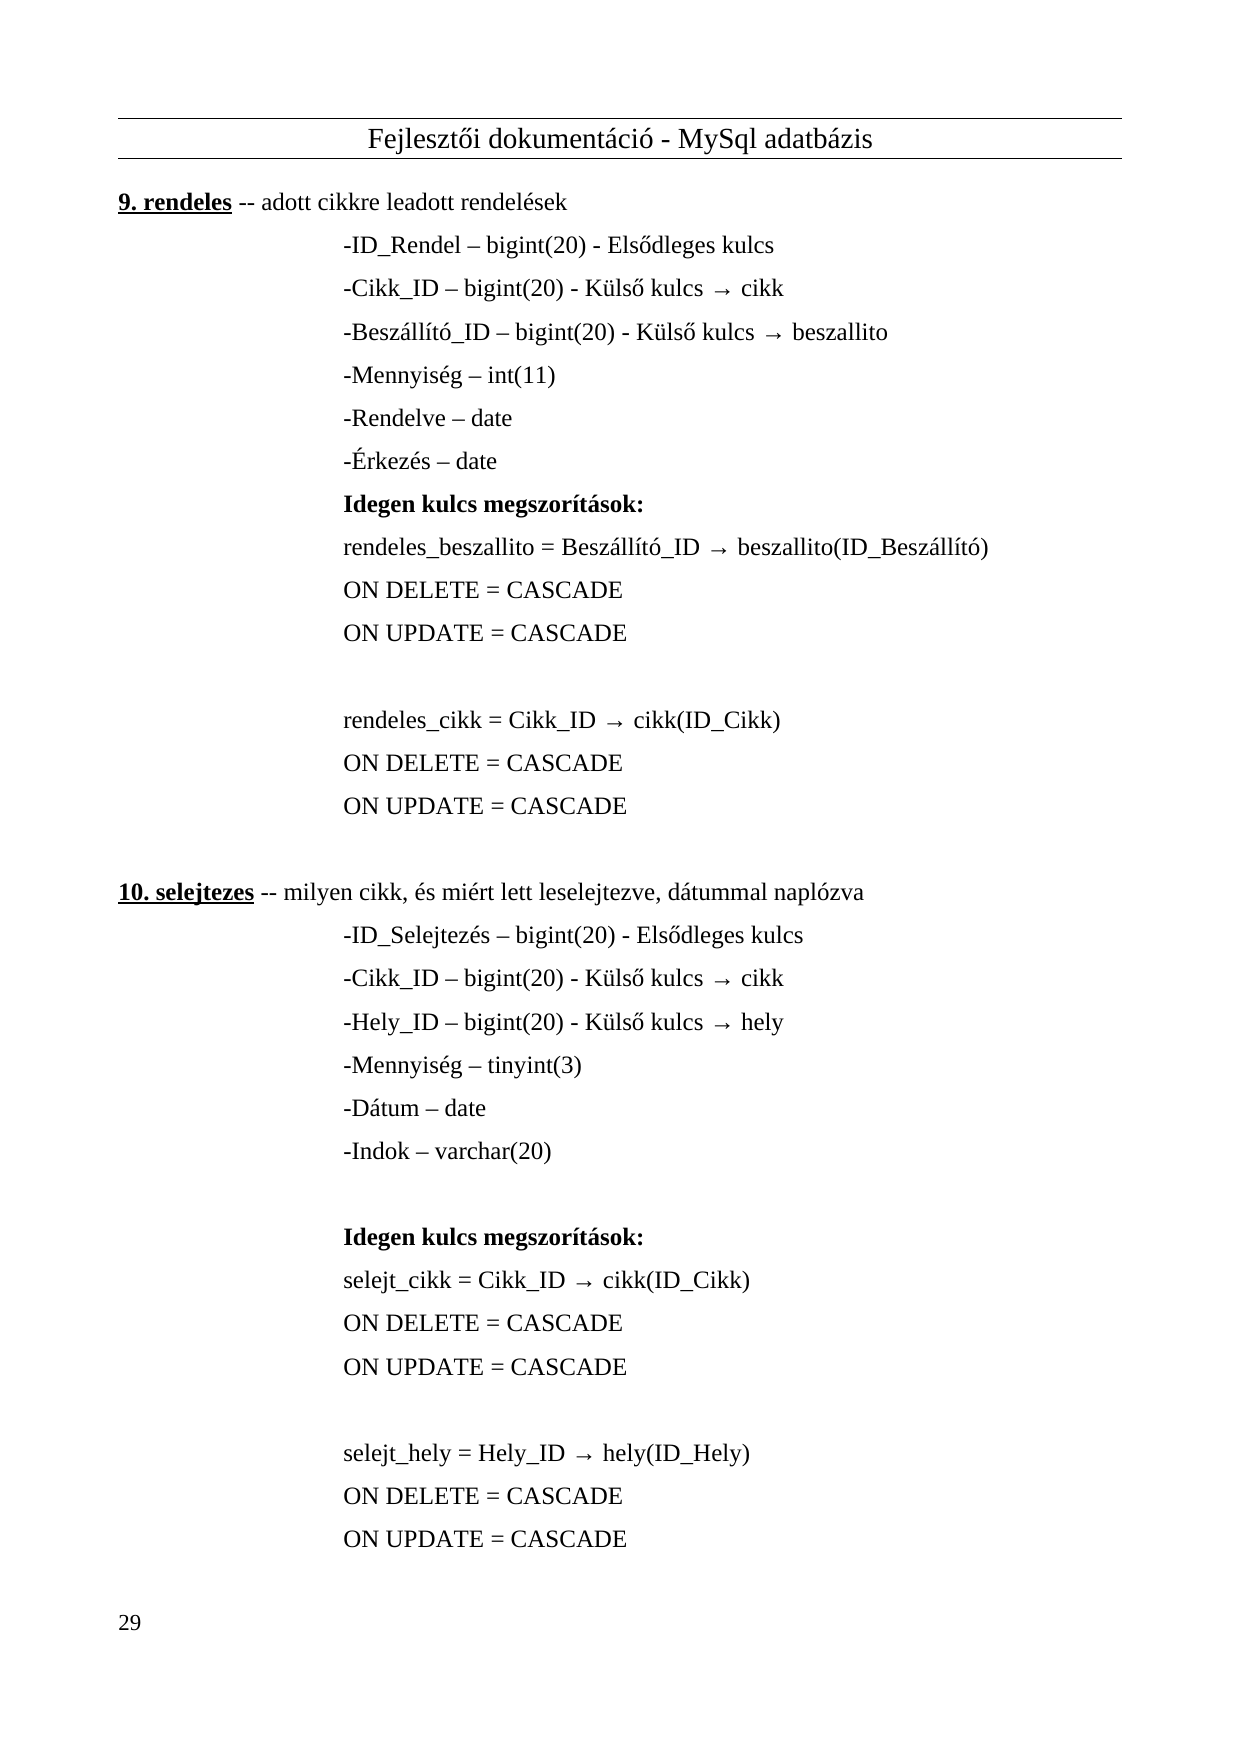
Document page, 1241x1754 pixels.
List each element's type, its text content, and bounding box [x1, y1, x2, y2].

text ON UPDATE = CASCADE [118, 1524, 1122, 1553]
text selejt_hely = Hely_ID → hely(ID_Hely) [118, 1438, 1122, 1467]
text 9. rendeles -- adott cikkre leadott rendelések [118, 187, 803, 216]
text -Rendelve – date [118, 403, 1122, 432]
text -Hely_ID – bigint(20) - Külső kulcs → hely [118, 1007, 1122, 1035]
text Idegen kulcs megszorítások: [118, 489, 1122, 518]
text -Beszállító_ID – bigint(20) - Külső kulcs → beszallito [118, 317, 1122, 345]
text -ID_Selejtezés – bigint(20) - Elsődleges kulcs [118, 920, 1122, 949]
text -Mennyiség – int(11) [118, 360, 1122, 388]
text -ID_Rendel – bigint(20) - Elsődleges kulcs [118, 230, 1122, 259]
text -Dátum – date [118, 1093, 1122, 1122]
text selejt_cikk = Cikk_ID → cikk(ID_Cikk) [118, 1265, 1122, 1294]
text -Érkezés – date [118, 446, 1122, 475]
text ON DELETE = CASCADE [118, 575, 1122, 604]
text rendeles_beszallito = Beszállító_ID → beszallito(ID_Beszállító) [118, 532, 1122, 561]
text ON DELETE = CASCADE [118, 1481, 1122, 1510]
text -Indok – varchar(20) [118, 1136, 1122, 1165]
text rendeles_cikk = Cikk_ID → cikk(ID_Cikk) [118, 705, 1122, 733]
text Idegen kulcs megszorítások: [118, 1222, 1122, 1251]
text -Cikk_ID – bigint(20) - Külső kulcs → cikk [118, 273, 1122, 302]
text ON UPDATE = CASCADE [118, 618, 1122, 647]
text -Cikk_ID – bigint(20) - Külső kulcs → cikk [118, 963, 1122, 992]
text 10. selejtezes -- milyen cikk, és miért lett leselejtezve, dátummal naplózva [118, 877, 1122, 906]
text ON UPDATE = CASCADE [118, 791, 1122, 820]
text ON DELETE = CASCADE [118, 748, 1122, 777]
text ON DELETE = CASCADE [118, 1308, 1122, 1337]
text ON UPDATE = CASCADE [118, 1352, 1122, 1380]
text -Mennyiség – tinyint(3) [118, 1050, 1122, 1078]
